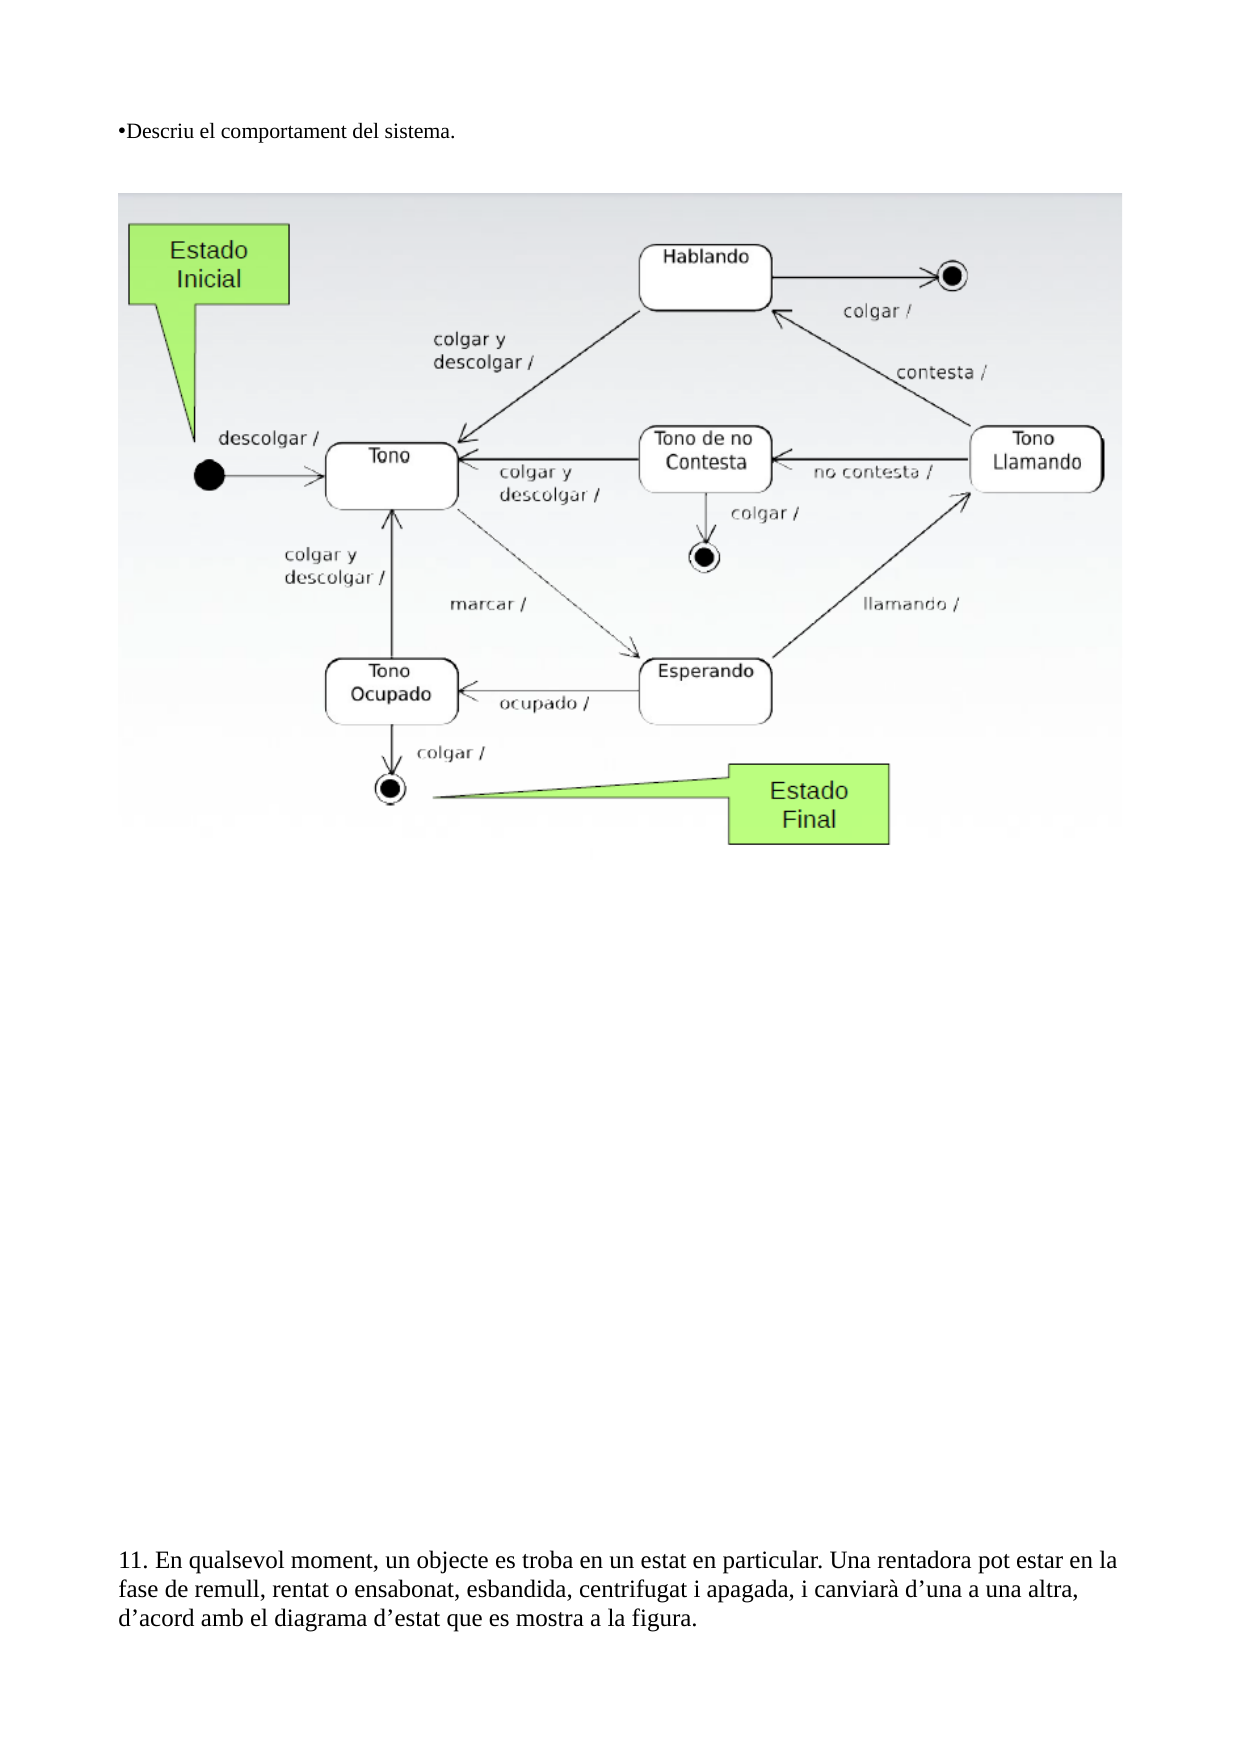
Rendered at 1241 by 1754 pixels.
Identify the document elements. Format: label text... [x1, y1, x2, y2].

text 11. En qualsevol moment, un objecte es troba en un estat en particular. Una rentadora pot estar en la fase de remull, rentat o ensabonat, esbandida, centrifugat i apagada, i canviarà d’una a una altra, d’acord amb el diagrama d’estat que es mostra a la figura. [118, 1545, 1122, 1632]
list Descriu el comportament del sistema. [118, 118, 1122, 143]
